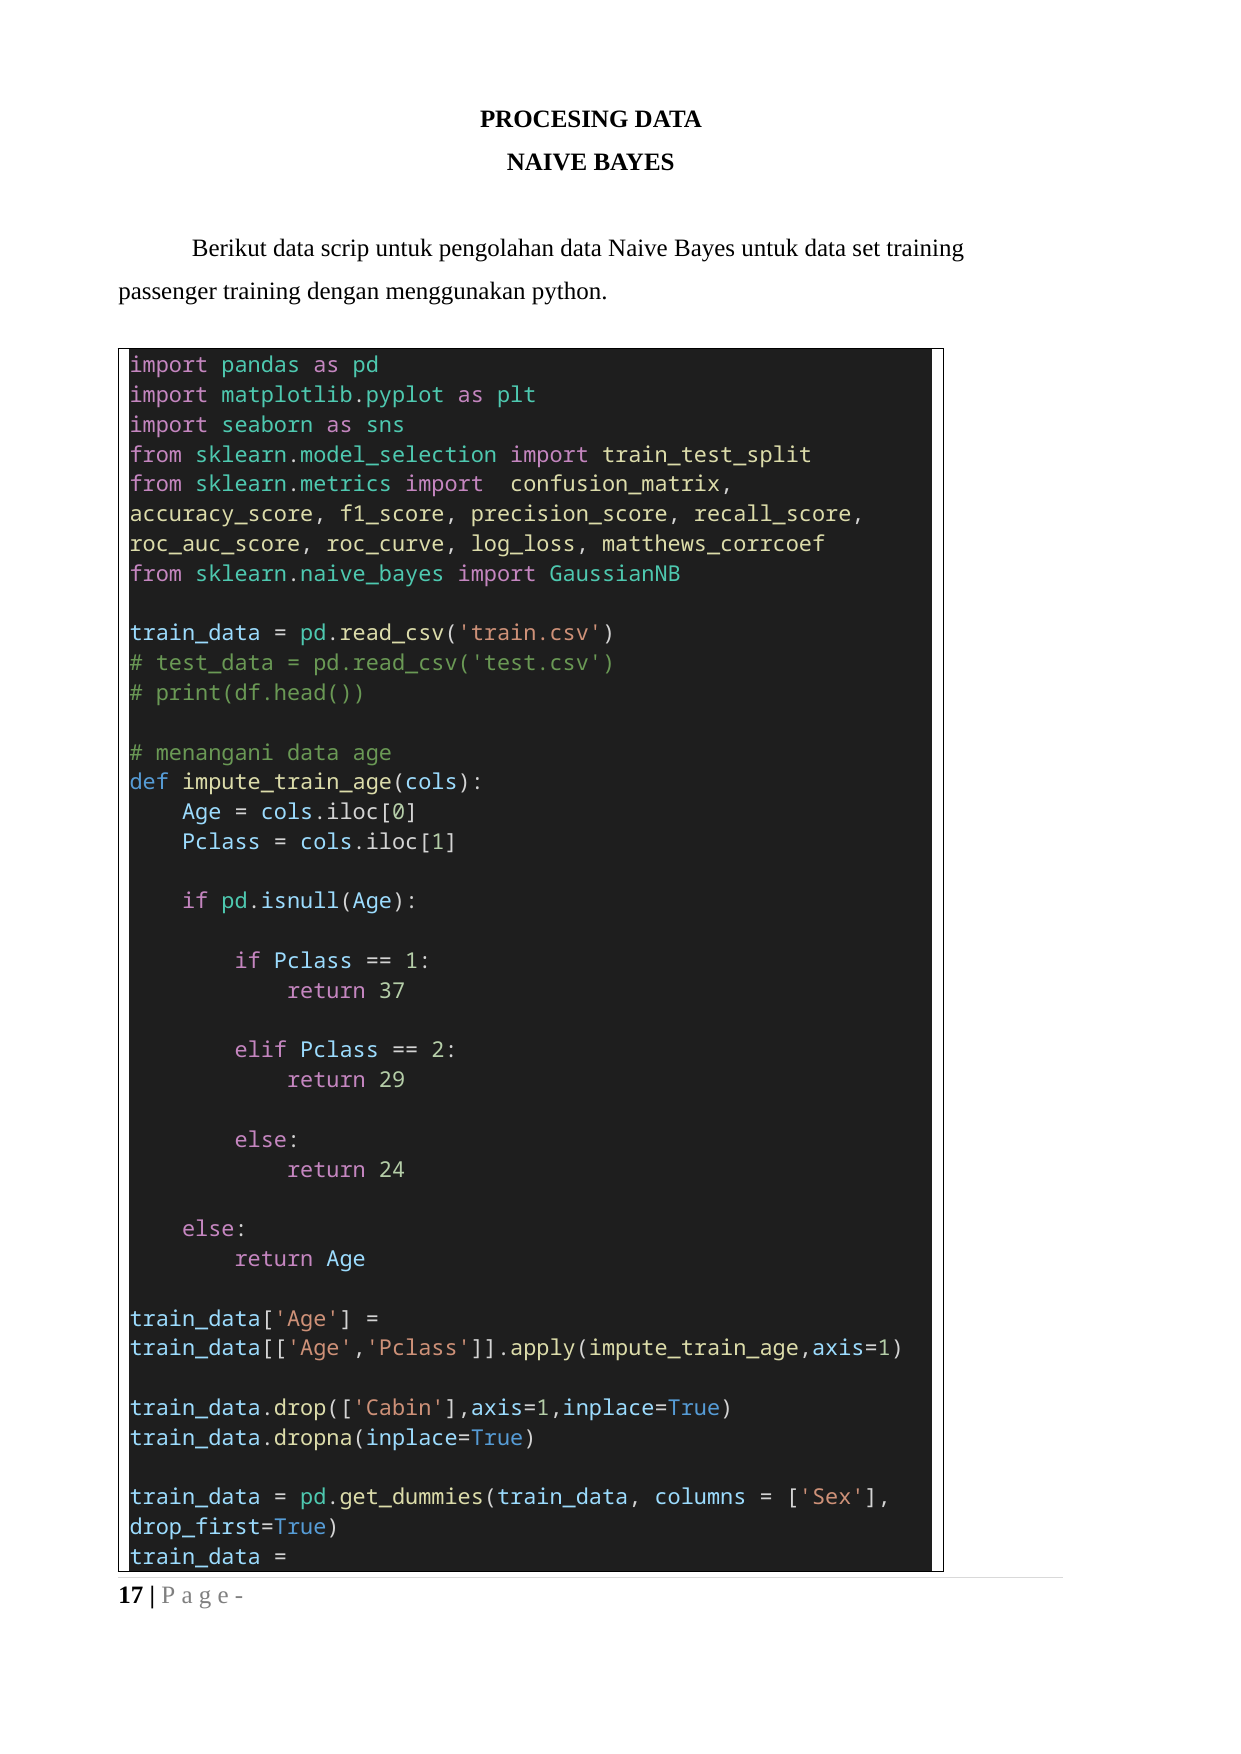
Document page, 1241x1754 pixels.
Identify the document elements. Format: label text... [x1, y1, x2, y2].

text NAIVE BAYES [118, 147, 1063, 176]
text PROCESING DATA [118, 104, 1063, 132]
text Berikut data scrip untuk pengolahan data Naive Bayes untuk data set training passenger training dengan menggunakan python. [118, 233, 1063, 305]
